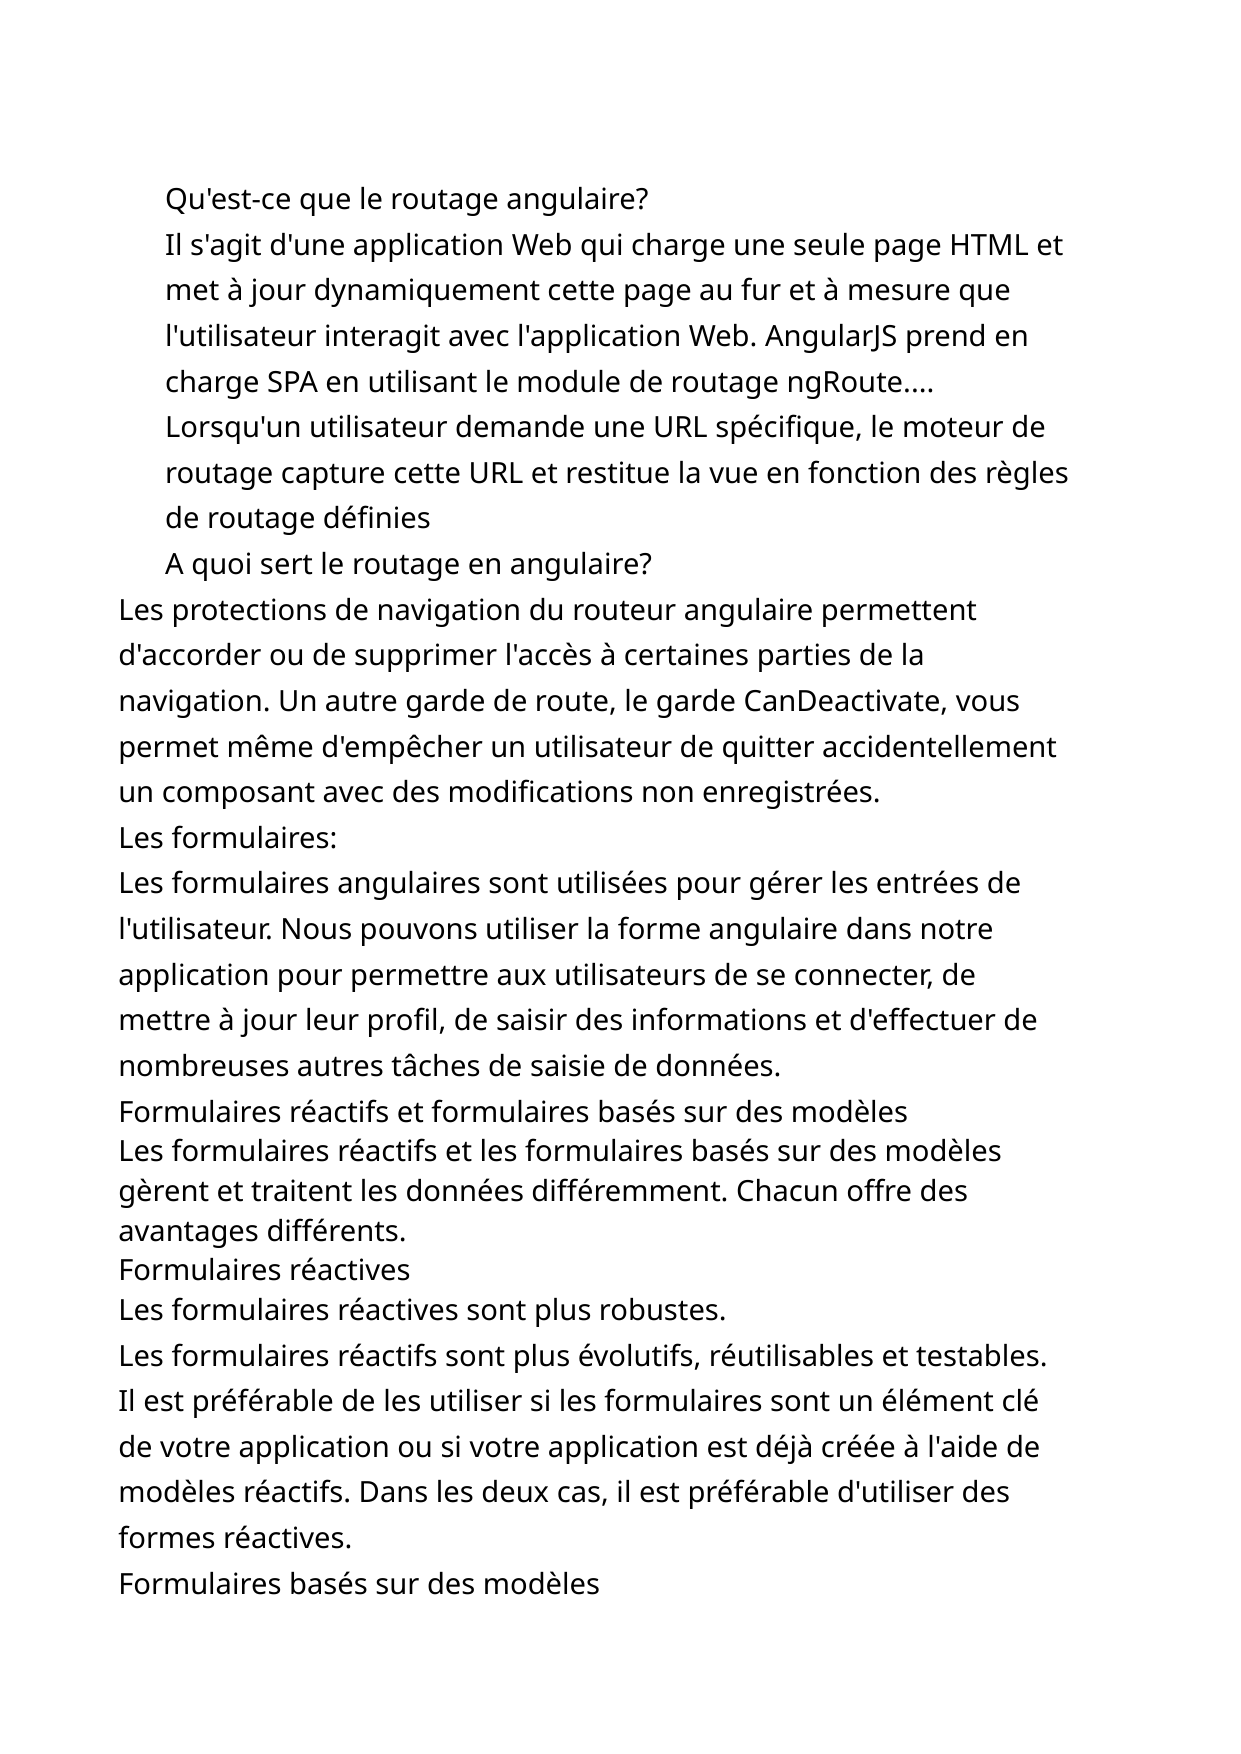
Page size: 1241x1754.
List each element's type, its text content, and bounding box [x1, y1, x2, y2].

subtitle Formulaires réactives [118, 1249, 1075, 1289]
text Il est préférable de les utiliser si les formulaires sont un élément clé de votre application ou si votre application est déjà créée à l'aide de modèles réactifs. Dans les deux cas, il est préférable d'utiliser des formes réactives. [118, 1381, 1075, 1557]
text Qu'est-ce que le routage angulaire? [165, 178, 1075, 218]
text Il s'agit d'une application Web qui charge une seule page HTML et met à jour dynamiquement cette page au fur et à mesure que l'utilisateur interagit avec l'application Web. AngularJS prend en charge SPA en utilisant le module de routage ngRoute.... Lorsqu'un utilisateur demande une URL spécifique, le moteur de routage capture cette URL et restitue la vue en fonction des règles de routage définies [165, 224, 1075, 537]
text Les protections de navigation du routeur angulaire permettent d'accorder ou de supprimer l'accès à certaines parties de la navigation. Un autre garde de route, le garde CanDeactivate, vous permet même d'empêcher un utilisateur de quitter accidentellement un composant avec des modifications non enregistrées. [118, 589, 1075, 811]
subtitle Formulaires réactifs et formulaires basés sur des modèles [118, 1091, 1075, 1131]
text Les formulaires angulaires sont utilisées pour gérer les entrées de l'utilisateur. Nous pouvons utiliser la forme angulaire dans notre application pour permettre aux utilisateurs de se connecter, de mettre à jour leur profil, de saisir des informations et d'effectuer de nombreuses autres tâches de saisie de données. [118, 863, 1075, 1085]
text Formulaires basés sur des modèles [118, 1563, 1075, 1603]
subtitle Les formulaires réactifs et les formulaires basés sur des modèles gèrent et traitent les données différemment. Chacun offre des avantages différents. [118, 1131, 1075, 1249]
text A quoi sert le routage en angulaire? [165, 543, 1075, 583]
text Les formulaires réactifs sont plus évolutifs, réutilisables et testables. [118, 1335, 1075, 1374]
text Les formulaires: [118, 817, 1075, 857]
text Les formulaires réactives sont plus robustes. [118, 1289, 1075, 1329]
